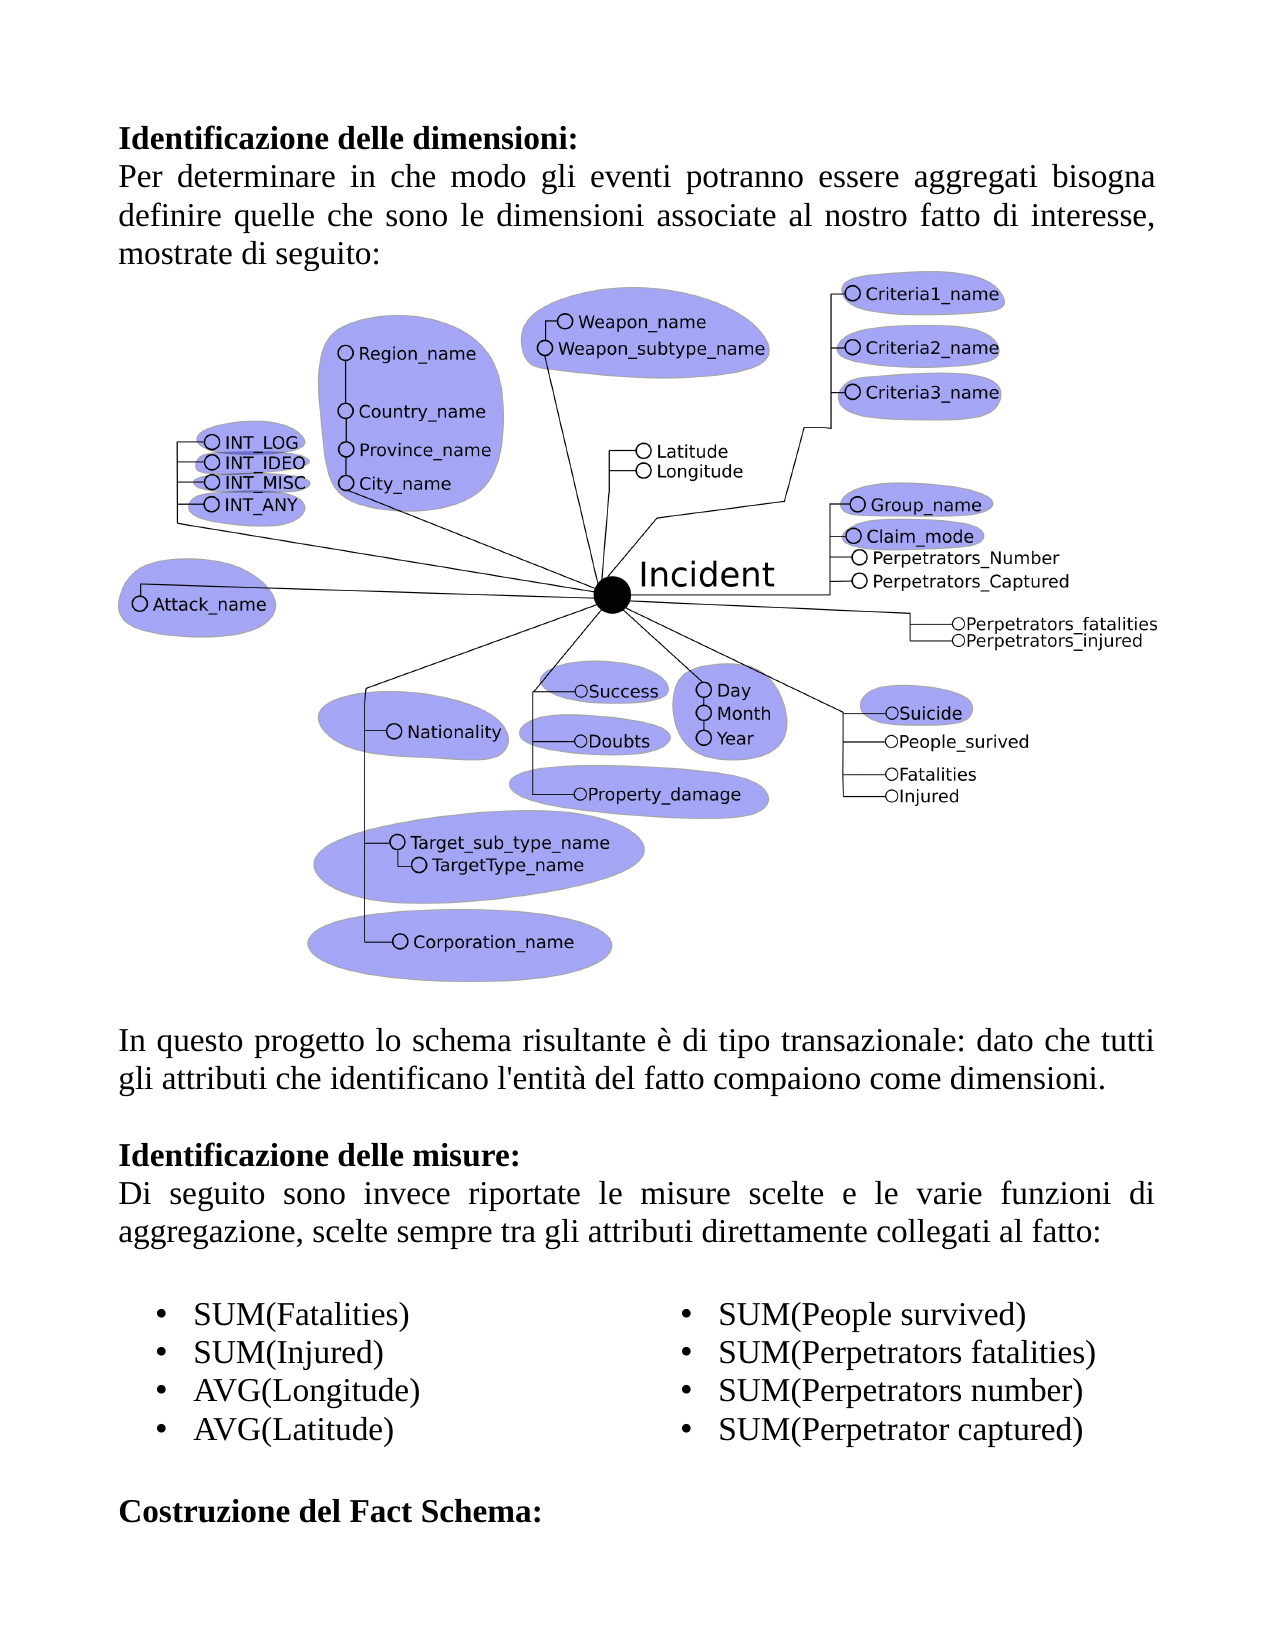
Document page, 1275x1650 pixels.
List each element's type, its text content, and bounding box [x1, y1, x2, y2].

text Identificazione delle dimensioni: [118, 118, 1157, 156]
text Per determinare in che modo gli eventi potranno essere aggregati bisogna definire quelle che sono le dimensioni associate al nostro fatto di interesse, mostrate di seguito: [118, 156, 1157, 271]
text Di seguito sono invece riportate le misure scelte e le varie funzioni di aggregazione, scelte sempre tra gli attributi direttamente collegati al fatto: [118, 1173, 1157, 1250]
text In questo progetto lo schema risultante è di tipo transazionale: dato che tutti gli attributi che identificano l'entità del fatto compaiono come dimensioni. [118, 1020, 1157, 1096]
text Costruzione del Fact Schema: [118, 1491, 1157, 1529]
picture [118, 271, 1157, 982]
text Identificazione delle misure: [118, 1135, 1157, 1173]
table_header SUM(People survived) SUM(Perpetrators fatalities) SUM(Perpetrators number) SUM(Perpetrator captured) [638, 1288, 1157, 1453]
table_header SUM(Fatalities) SUM(Injured) AVG(Longitude) AVG(Latitude) [118, 1288, 637, 1453]
